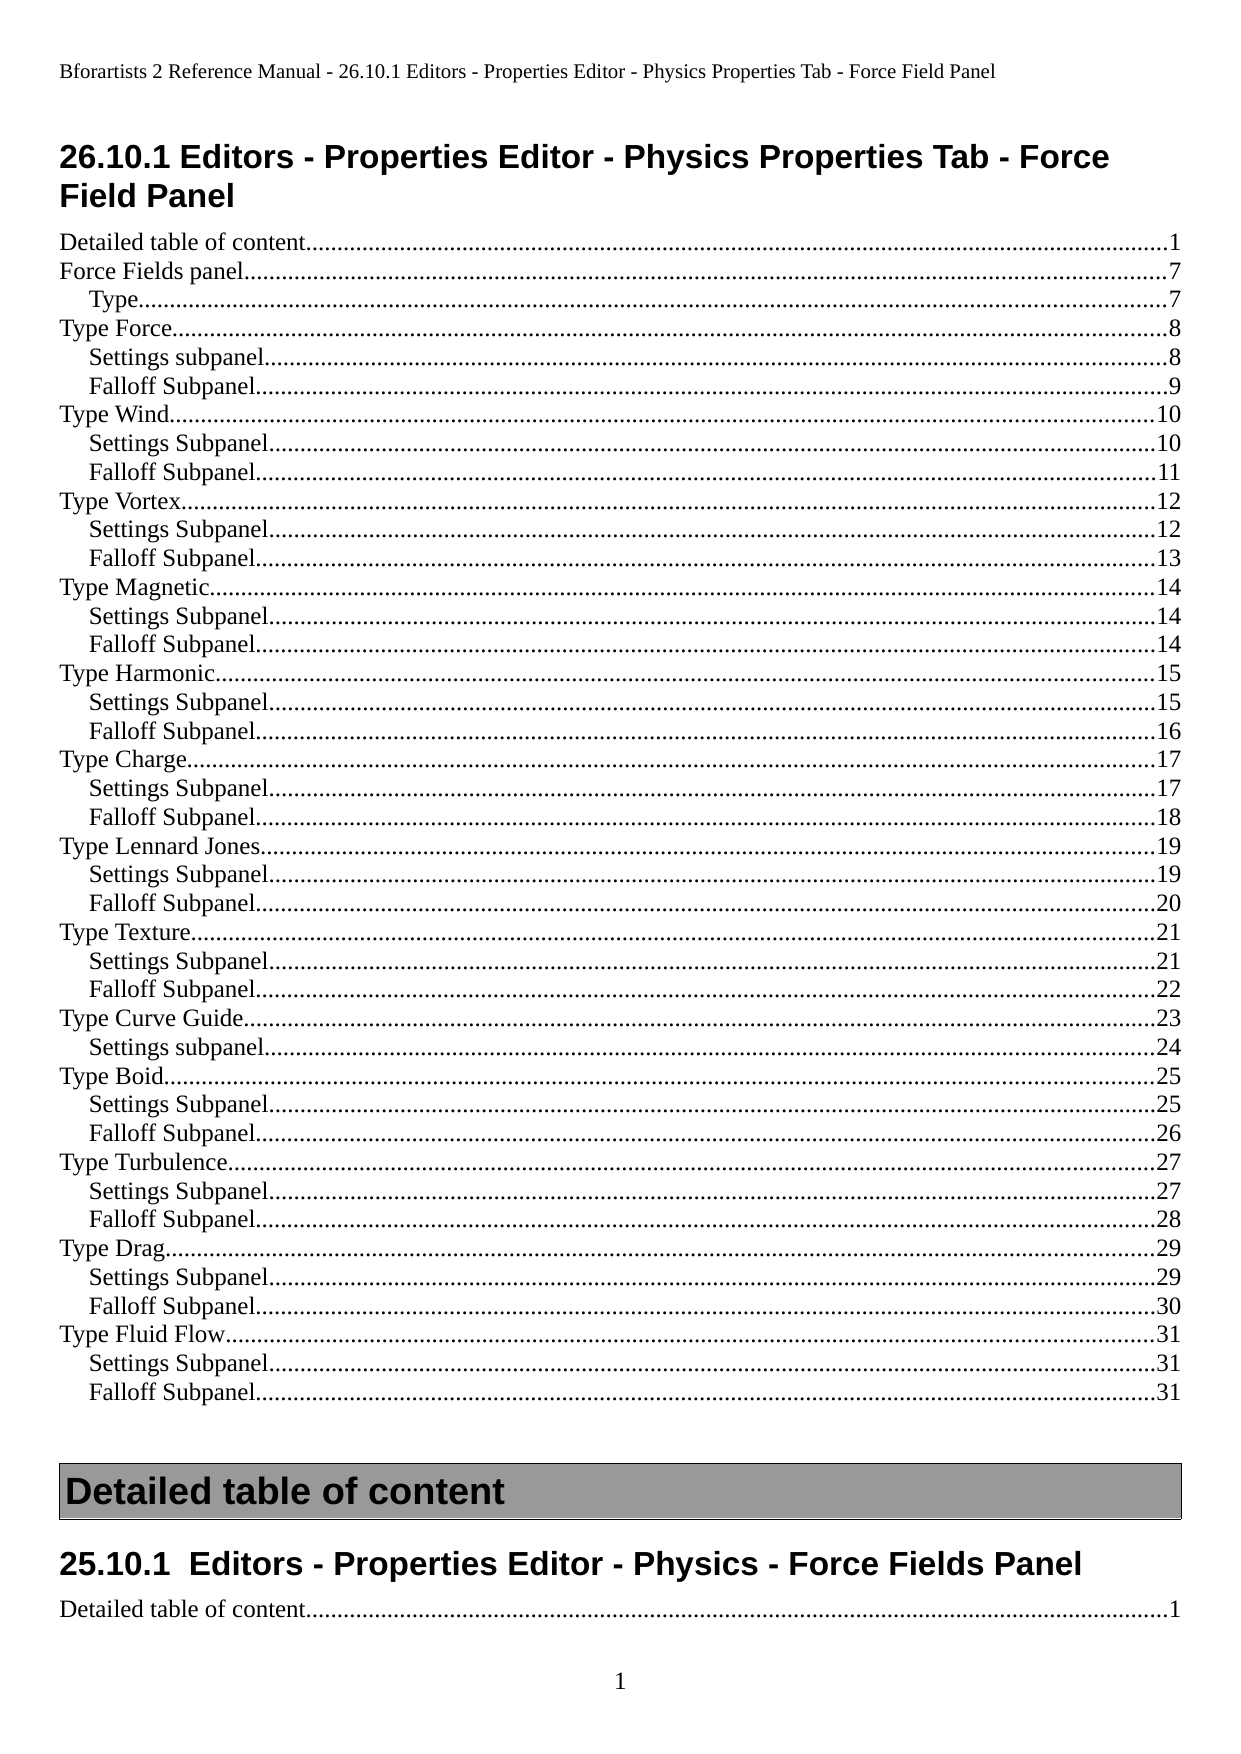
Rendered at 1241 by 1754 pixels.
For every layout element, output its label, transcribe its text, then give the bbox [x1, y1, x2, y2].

text Force Fields panel 7 [59, 256, 1181, 284]
text Falloff Subpanel 14 [88, 629, 1181, 658]
text Type Curve Guide 23 [59, 1003, 1181, 1032]
text Falloff Subpanel 22 [88, 974, 1181, 1003]
text Settings Subpanel 25 [88, 1089, 1181, 1118]
text Falloff Subpanel 16 [88, 716, 1181, 744]
text Settings Subpanel 17 [88, 773, 1181, 802]
text Settings Subpanel 29 [88, 1262, 1181, 1291]
text Type Harmonic 15 [59, 658, 1181, 687]
text Type Texture 21 [59, 917, 1181, 946]
text Falloff Subpanel 11 [88, 457, 1181, 486]
text Type 7 [88, 284, 1181, 313]
text Settings Subpanel 31 [88, 1348, 1181, 1377]
text Settings Subpanel 27 [88, 1176, 1181, 1204]
text Type Force 8 [59, 313, 1181, 342]
subtitle 26.10.1 Editors - Properties Editor - Physics Properties Tab - Force Field Panel [59, 138, 1181, 214]
text Settings Subpanel 10 [88, 428, 1181, 457]
text Type Boid 25 [59, 1061, 1181, 1089]
text Settings Subpanel 12 [88, 514, 1181, 543]
text Settings Subpanel 21 [88, 946, 1181, 974]
text Settings Subpanel 19 [88, 859, 1181, 888]
text Falloff Subpanel 28 [88, 1204, 1181, 1233]
text Settings subpanel 24 [88, 1032, 1181, 1061]
text Type Lennard Jones 19 [59, 831, 1181, 859]
text Falloff Subpanel 13 [88, 543, 1181, 572]
text Settings subpanel 8 [88, 342, 1181, 371]
text Falloff Subpanel 30 [88, 1291, 1181, 1319]
text Detailed table of content 1 [59, 1594, 1181, 1623]
text Falloff Subpanel 18 [88, 802, 1181, 831]
text Settings Subpanel 14 [88, 601, 1181, 629]
text Falloff Subpanel 26 [88, 1118, 1181, 1147]
text Type Charge 17 [59, 744, 1181, 773]
text Falloff Subpanel 31 [88, 1377, 1181, 1406]
text Detailed table of content 1 [59, 227, 1181, 256]
text Type Wind 10 [59, 399, 1181, 428]
text Type Turbulence 27 [59, 1147, 1181, 1176]
text Falloff Subpanel 9 [88, 371, 1181, 399]
text Type Vortex 12 [59, 486, 1181, 514]
subtitle 25.10.1 Editors - Properties Editor - Physics - Force Fields Panel [59, 1543, 1181, 1582]
text Type Magnetic 14 [59, 572, 1181, 601]
text Type Drag 29 [59, 1233, 1181, 1262]
text Falloff Subpanel 20 [88, 888, 1181, 917]
text Type Fluid Flow 31 [59, 1319, 1181, 1348]
table_header Detailed table of content [60, 1464, 1181, 1518]
text Settings Subpanel 15 [88, 687, 1181, 716]
